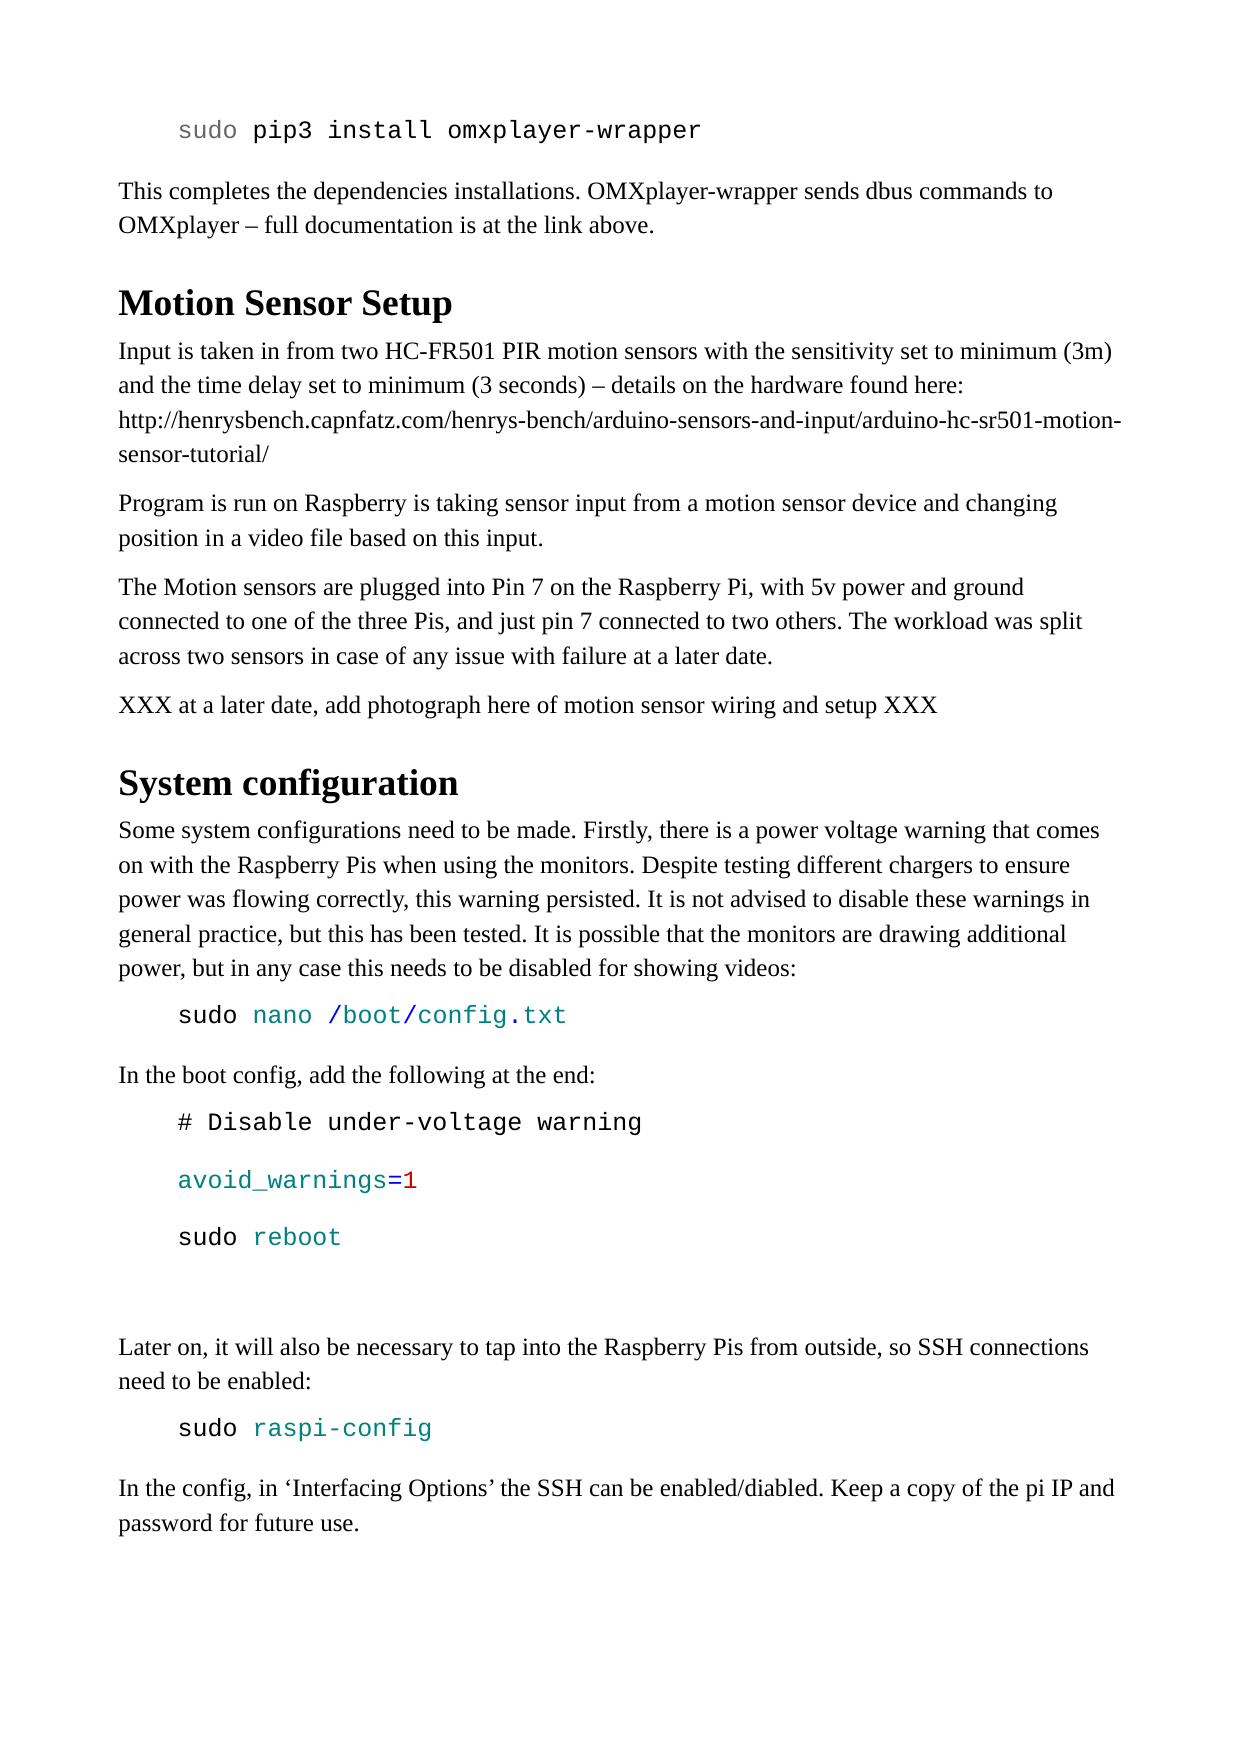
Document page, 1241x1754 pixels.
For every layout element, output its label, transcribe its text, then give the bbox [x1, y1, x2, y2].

text # Disable under-voltage warning [177, 1109, 1063, 1138]
text In the config, in ‘Interfacing Options’ the SSH can be enabled/diabled. Keep a copy of the pi IP and password for future use. [118, 1473, 1122, 1536]
text This completes the dependencies installations. OMXplayer-wrapper sends dbus commands to OMXplayer – full documentation is at the link above. [118, 176, 1122, 239]
text XXX at a later date, add photograph here of motion sensor wiring and setup XXX [118, 690, 1122, 719]
text In the boot config, add the following at the end: [118, 1060, 1122, 1089]
text sudo nano /boot/config.txt [177, 1002, 1063, 1031]
text The Motion sensors are plugged into Pin 7 on the Raspberry Pi, with 5v power and ground connected to one of the three Pis, and just pin 7 connected to two others. The workload was split across two sensors in case of any issue with failure at a later date. [118, 572, 1122, 670]
subtitle Motion Sensor Setup [118, 280, 1122, 323]
subtitle System configuration [118, 760, 1122, 803]
text Input is taken in from two HC-FR501 PIR motion sensors with the sensitivity set to minimum (3m) and the time delay set to minimum (3 seconds) – details on the hardware found here: http://henrysbench.capnfatz.com/henrys-bench/arduino-sensors-and-input/arduino-hc-sr501-motion-sensor-tutorial/ [118, 336, 1122, 468]
text Later on, it will also be necessary to tap into the Raspberry Pis from outside, so SSH connections need to be enabled: [118, 1332, 1122, 1395]
text Program is run on Raspberry is taking sensor input from a motion sensor device and changing position in a video file based on this input. [118, 488, 1122, 552]
text sudo reboot [177, 1225, 1063, 1253]
text sudo pip3 install omxplayer-wrapper [177, 118, 1063, 146]
text sudo raspi-config [177, 1415, 1063, 1444]
text avoid_warnings=1 [177, 1167, 1063, 1196]
text Some system configurations need to be made. Firstly, there is a power voltage warning that comes on with the Raspberry Pis when using the monitors. Despite testing different chargers to ensure power was flowing correctly, this warning persisted. It is not advised to disable these warnings in general practice, but this has been tested. It is possible that the monitors are drawing additional power, but in any case this needs to be disabled for showing videos: [118, 816, 1122, 982]
